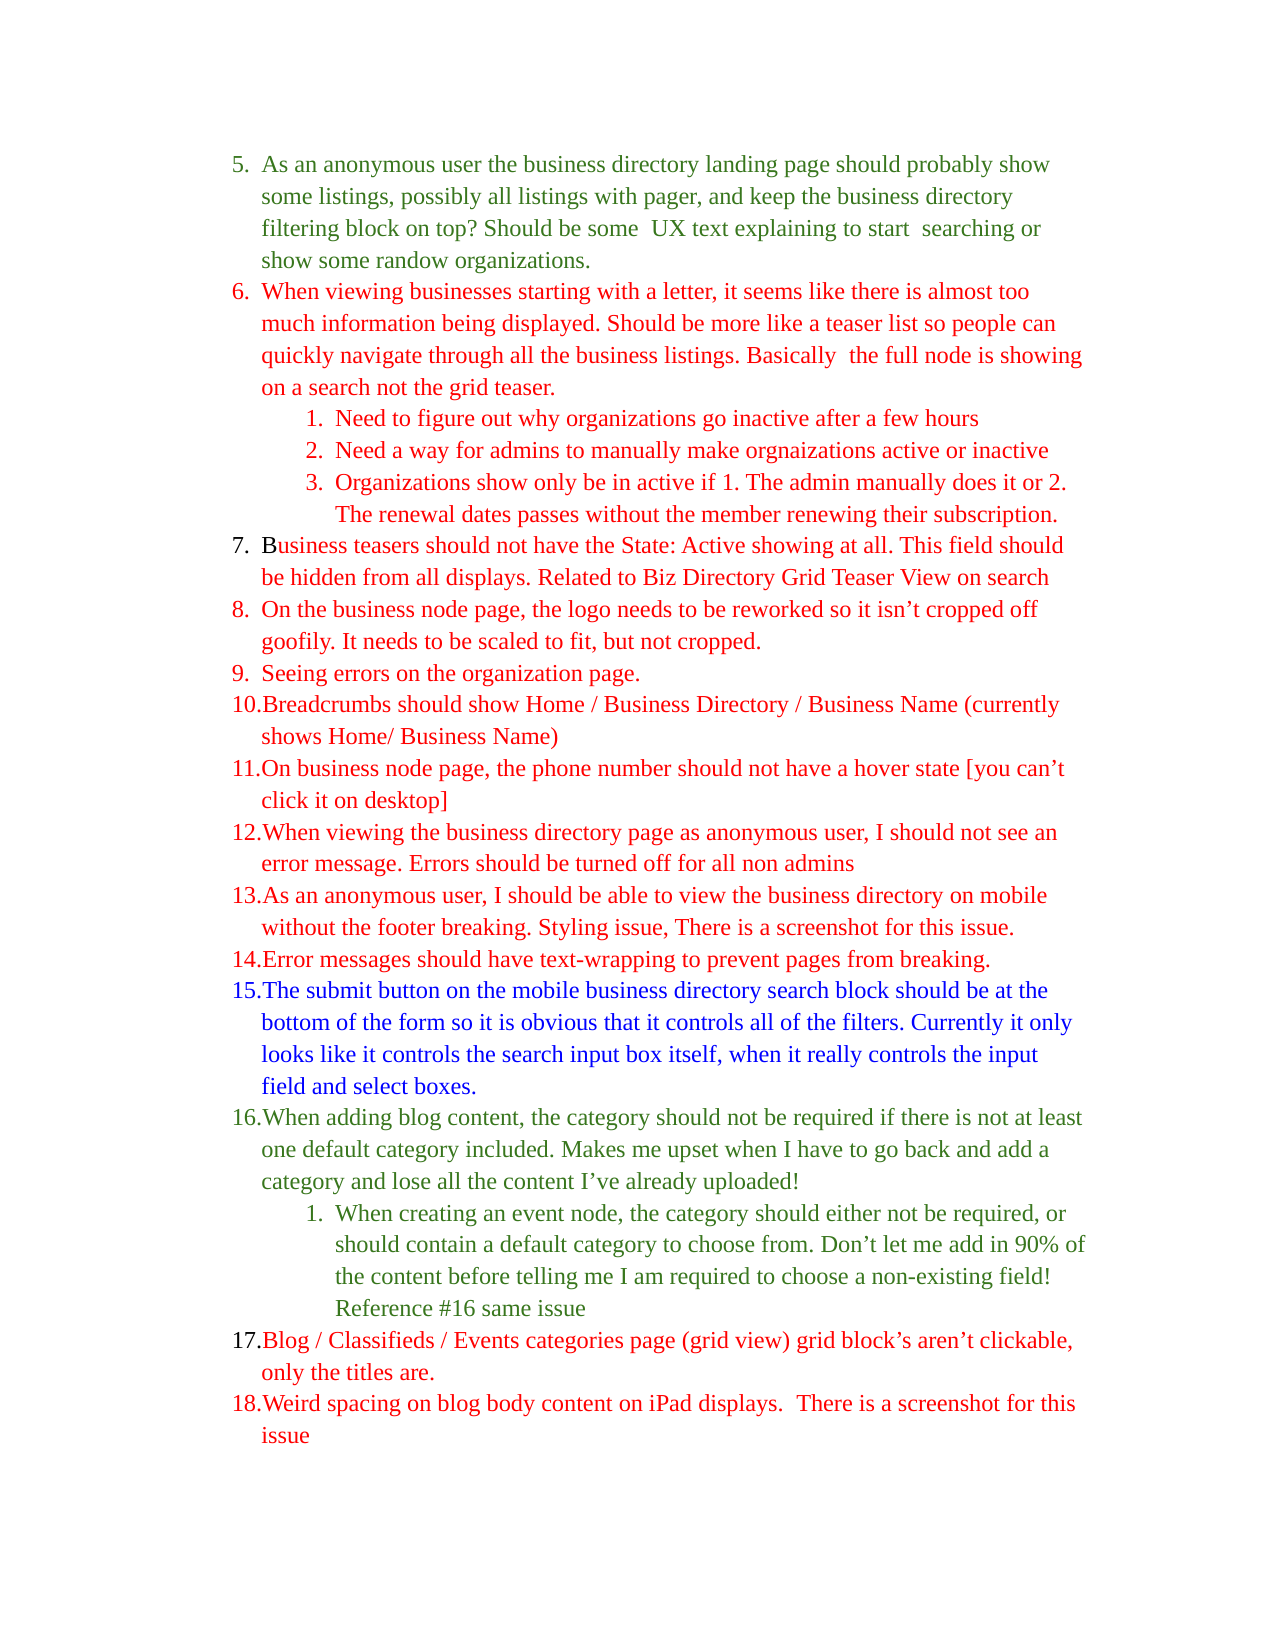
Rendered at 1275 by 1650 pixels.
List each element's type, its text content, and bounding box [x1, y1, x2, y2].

list Need to figure out why organizations go inactive after a few hours [305, 404, 1087, 432]
list Business teasers should not have the State: Active showing at all. This field should be hidden from all displays. Related to Biz Directory Grid Teaser View on search [232, 531, 1087, 591]
list Need a way for admins to manually make orgnaizations active or inactive [305, 436, 1087, 464]
list Blog / Classifieds / Events categories page (grid view) grid block’s aren’t clickable, only the titles are. [232, 1326, 1087, 1385]
list The submit button on the mobile business directory search block should be at the bottom of the form so it is obvious that it controls all of the filters. Currently it only looks like it controls the search input box itself, when it really controls the input field and select boxes. [232, 976, 1087, 1099]
list When viewing the business directory page as anonymous user, I should not see an error message. Errors should be turned off for all non admins [232, 817, 1087, 877]
list On the business node page, the logo needs to be reworked so it isn’t cropped off goofily. It needs to be scaled to fit, but not cropped. [232, 595, 1087, 654]
list Organizations show only be in active if 1. The admin manually does it or 2. The renewal dates passes without the member renewing their subscription. [305, 468, 1087, 527]
list When creating an event node, the category should either not be required, or should contain a default category to choose from. Don’t let me add in 90% of the content before telling me I am required to choose a non-existing field! Reference #16 same issue [305, 1198, 1087, 1322]
list Error messages should have text-wrapping to prevent pages from breaking. [232, 944, 1087, 972]
list Weird spacing on blog body content on iPad displays. There is a screenshot for this issue [232, 1389, 1087, 1449]
list Breadcrumbs should show Home / Business Directory / Business Name (currently shows Home/ Business Name) [232, 690, 1087, 750]
list As an anonymous user the business directory landing page should probably show some listings, possibly all listings with pager, and keep the business directory filtering block on top? Should be some UX text explaining to start searching or show some randow organizations. [232, 150, 1087, 273]
list As an anonymous user, I should be able to view the business directory on mobile without the footer breaking. Styling issue, There is a screenshot for this issue. [232, 881, 1087, 940]
list When adding blog content, the category should not be required if there is not at least one default category included. Makes me upset when I have to go back and add a category and lose all the content I’ve already uploaded! [232, 1103, 1087, 1194]
list Seeing errors on the organization page. [232, 658, 1087, 686]
list When viewing businesses starting with a letter, it seems like there is almost too much information being displayed. Should be more like a teaser list so people can quickly navigate through all the business listings. Basically the full node is showing on a search not the grid teaser. [232, 277, 1087, 400]
list On business node page, the phone number should not have a hover state [you can’t click it on desktop] [232, 754, 1087, 813]
